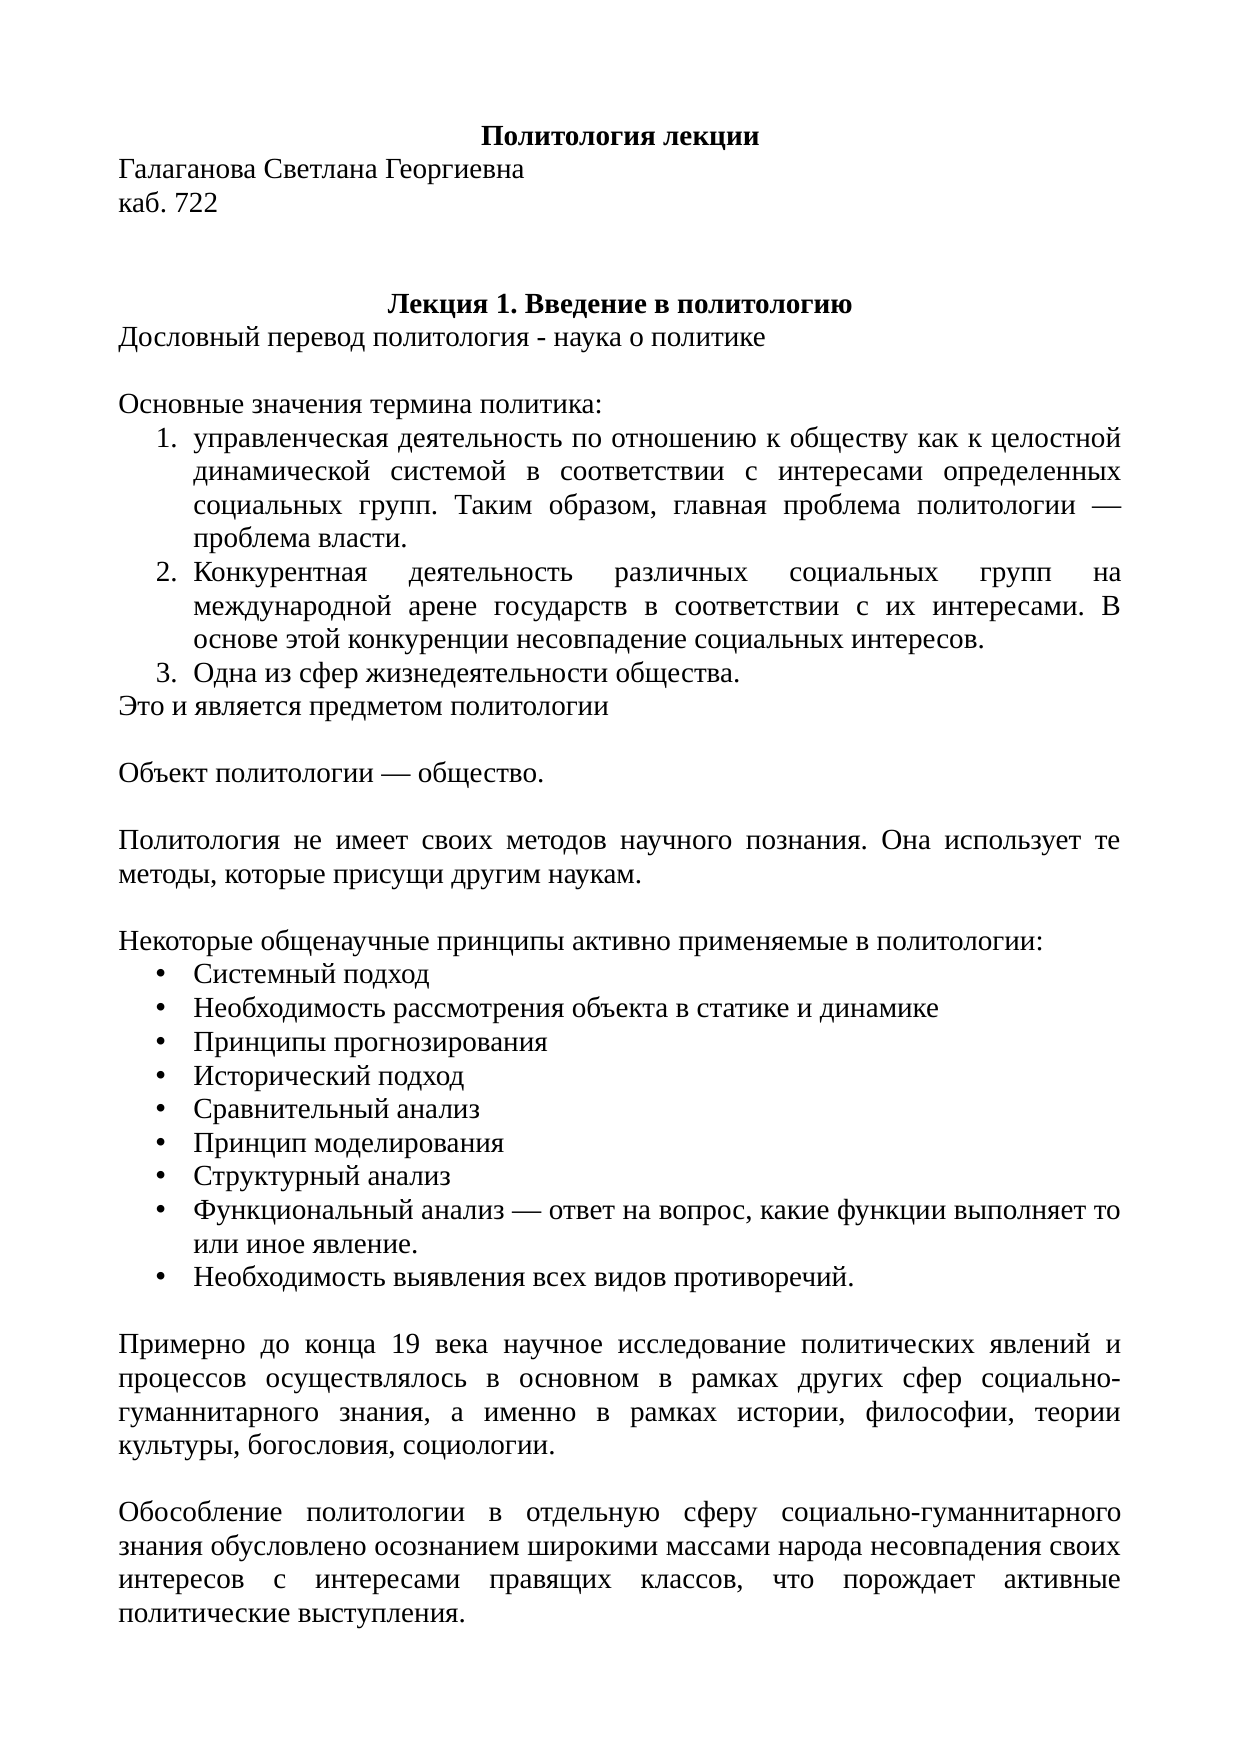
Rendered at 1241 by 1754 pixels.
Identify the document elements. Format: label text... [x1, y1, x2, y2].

text Обособление политологии в отдельную сферу социально-гуманнитарного знания обусловлено осознанием широкими массами народа несовпадения своих интересов с интересами правящих классов, что порождает активные политические выступления. [118, 1494, 1122, 1628]
text каб. 722 [118, 185, 1122, 219]
list Исторический подход [156, 1058, 1122, 1091]
text Это и является предметом политологии [118, 688, 1122, 722]
text Галаганова Светлана Георгиевна [118, 152, 1122, 185]
list Необходимость рассмотрения объекта в статике и динамике [156, 990, 1122, 1024]
list Принцип моделирования [156, 1125, 1122, 1158]
list Функциональный анализ — ответ на вопрос, какие функции выполняет то или иное явление. [156, 1192, 1122, 1259]
text Политология не имеет своих методов научного познания. Она использует те методы, которые присущи другим наукам. [118, 822, 1122, 889]
list Одна из сфер жизнедеятельности общества. [156, 655, 1122, 688]
text Примерно до конца 19 века научное исследование политических явлений и процессов осуществлялось в основном в рамках других сфер социально-гуманнитарного знания, а именно в рамках истории, философии, теории культуры, богословия, социологии. [118, 1327, 1122, 1461]
list Системный подход [156, 957, 1122, 990]
list Необходимость выявления всех видов противоречий. [156, 1259, 1122, 1293]
list управленческая деятельность по отношению к обществу как к целостной динамической системой в соответствии с интересами определенных социальных групп. Таким образом, главная проблема политологии — проблема власти. [156, 420, 1122, 554]
list Конкурентная деятельность различных социальных групп на международной арене государств в соответствии с их интересами. В основе этой конкуренции несовпадение социальных интересов. [156, 554, 1122, 655]
text Некоторые общенаучные принципы активно применяемые в политологии: [118, 923, 1122, 957]
text Объект политологии — общество. [118, 755, 1122, 789]
text Дословный перевод политология - наука о политике [118, 319, 1122, 353]
list Структурный анализ [156, 1158, 1122, 1192]
text Основные значения термина политика: [118, 386, 1122, 420]
list Сравнительный анализ [156, 1091, 1122, 1125]
text Лекция 1. Введение в политологию [118, 286, 1122, 319]
text Политология лекции [118, 118, 1122, 152]
list Принципы прогнозирования [156, 1024, 1122, 1058]
